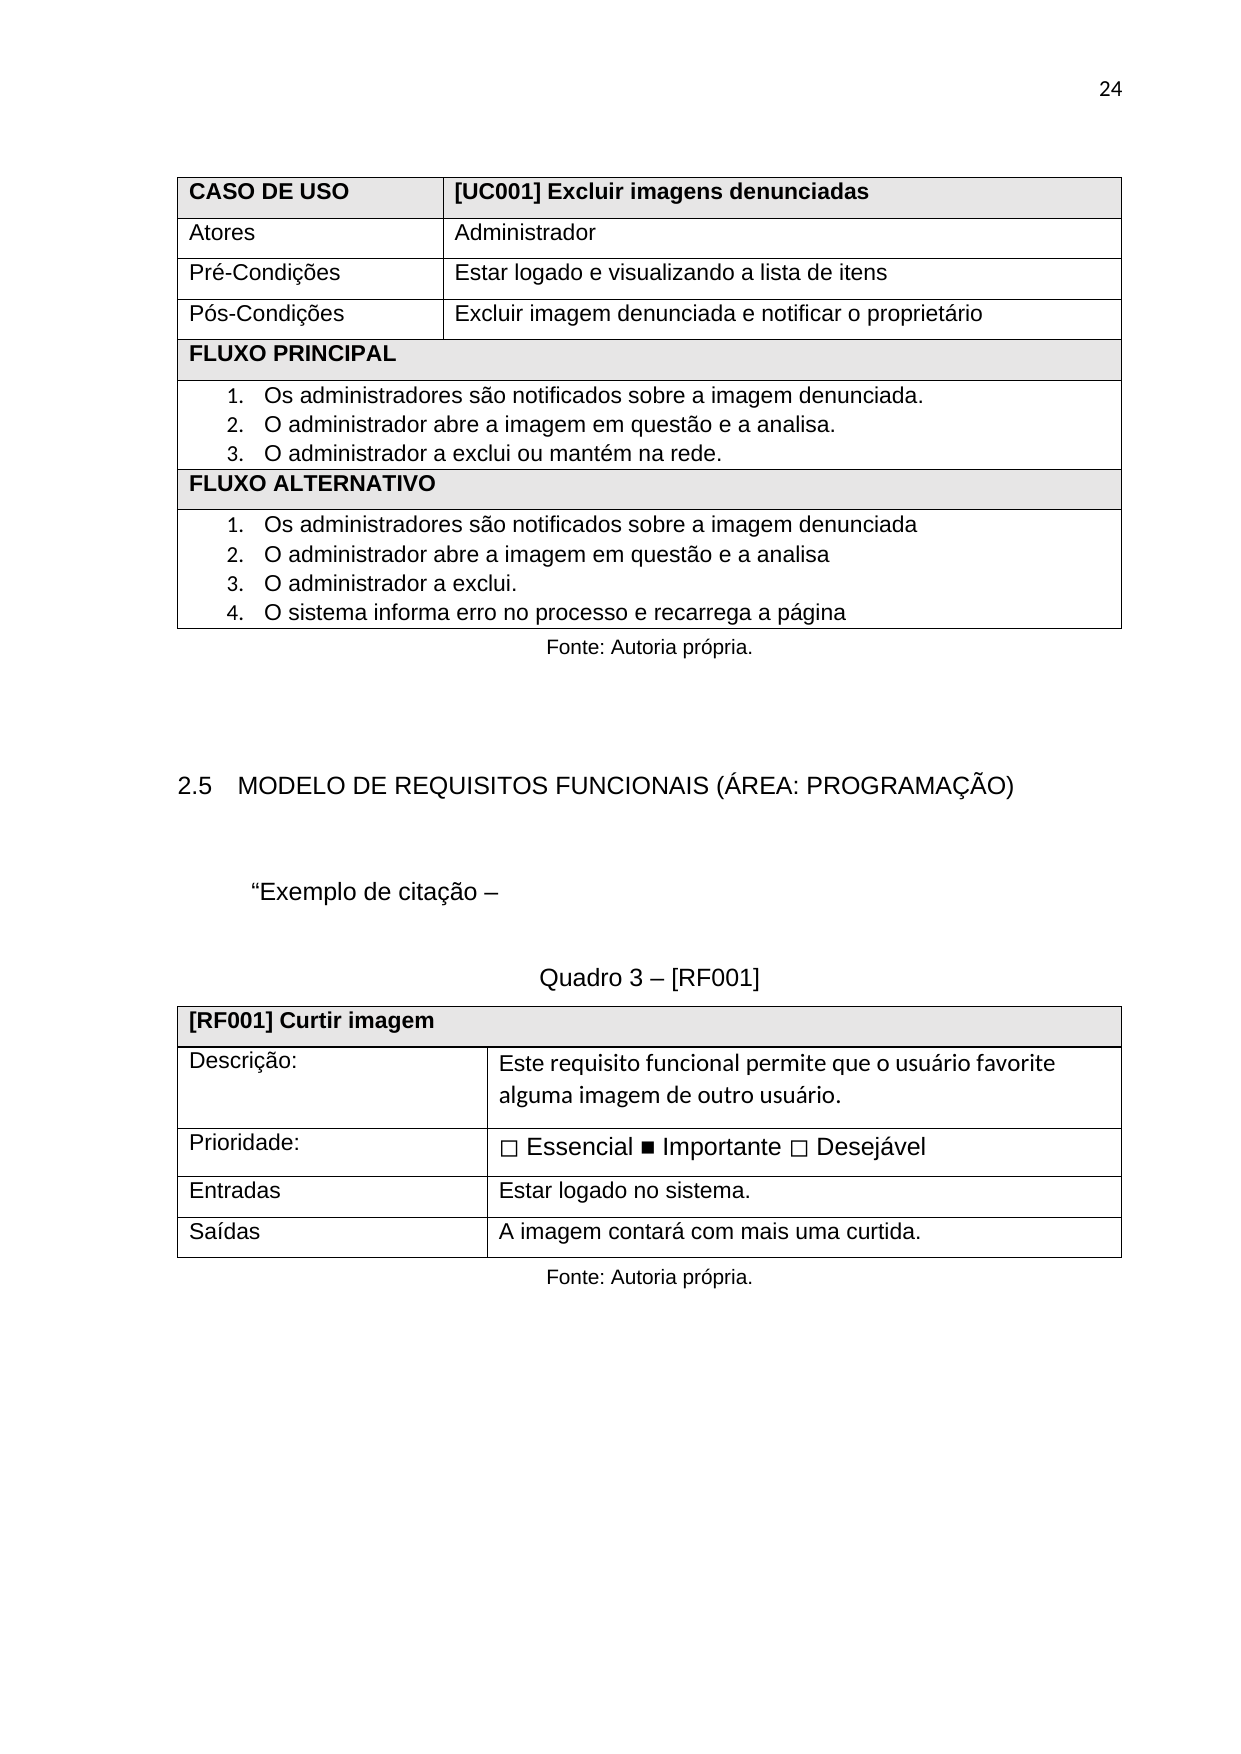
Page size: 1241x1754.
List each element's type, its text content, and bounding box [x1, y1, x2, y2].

table_cell Administrador [444, 219, 1121, 258]
list MODELO DE REQUISITOS FUNCIONAIS (ÁREA: PROGRAMAÇÃO) [177, 771, 1122, 800]
table_header CASO DE USO [178, 178, 443, 218]
table_cell Pré-Condições [178, 259, 443, 299]
table_cell Prioridade: [178, 1129, 487, 1176]
table_cell Pós-Condições [178, 300, 443, 339]
table_cell Os administradores são notificados sobre a imagem denunciada. O administrador abre a imagem em questão e a analisa. O administrador a exclui ou mantém na rede. [178, 381, 1121, 469]
table_header [RF001] Curtir imagem [178, 1007, 1121, 1046]
table_cell Descrição: [178, 1048, 487, 1128]
table_cell Estar logado e visualizando a lista de itens [444, 259, 1121, 299]
table_cell A imagem contará com mais uma curtida. [488, 1218, 1121, 1257]
table_cell Excluir imagem denunciada e notificar o proprietário [444, 300, 1121, 339]
table_cell Este requisito funcional permite que o usuário favorite alguma imagem de outro usuário. [488, 1048, 1121, 1128]
table_cell Atores [178, 219, 443, 258]
text Fonte: Autoria própria. [177, 635, 1122, 659]
table_cell Entradas [178, 1177, 487, 1217]
table_cell ◻ Essencial ■ Importante ◻ Desejável [488, 1129, 1121, 1176]
text Quadro 3 ‒ [RF001] [177, 963, 1122, 992]
text Fonte: Autoria própria. [177, 1264, 1122, 1288]
table_cell FLUXO PRINCIPAL [178, 340, 1121, 380]
table_cell FLUXO ALTERNATIVO [178, 470, 1121, 509]
table_cell Os administradores são notificados sobre a imagem denunciada O administrador abre a imagem em questão e a analisa O administrador a exclui. O sistema informa erro no processo e recarrega a página [178, 510, 1121, 628]
table_header [UC001] Excluir imagens denunciadas [444, 178, 1121, 218]
table_cell Estar logado no sistema. [488, 1177, 1121, 1217]
table_cell Saídas [178, 1218, 487, 1257]
text “Exemplo de citação – [177, 877, 1122, 905]
